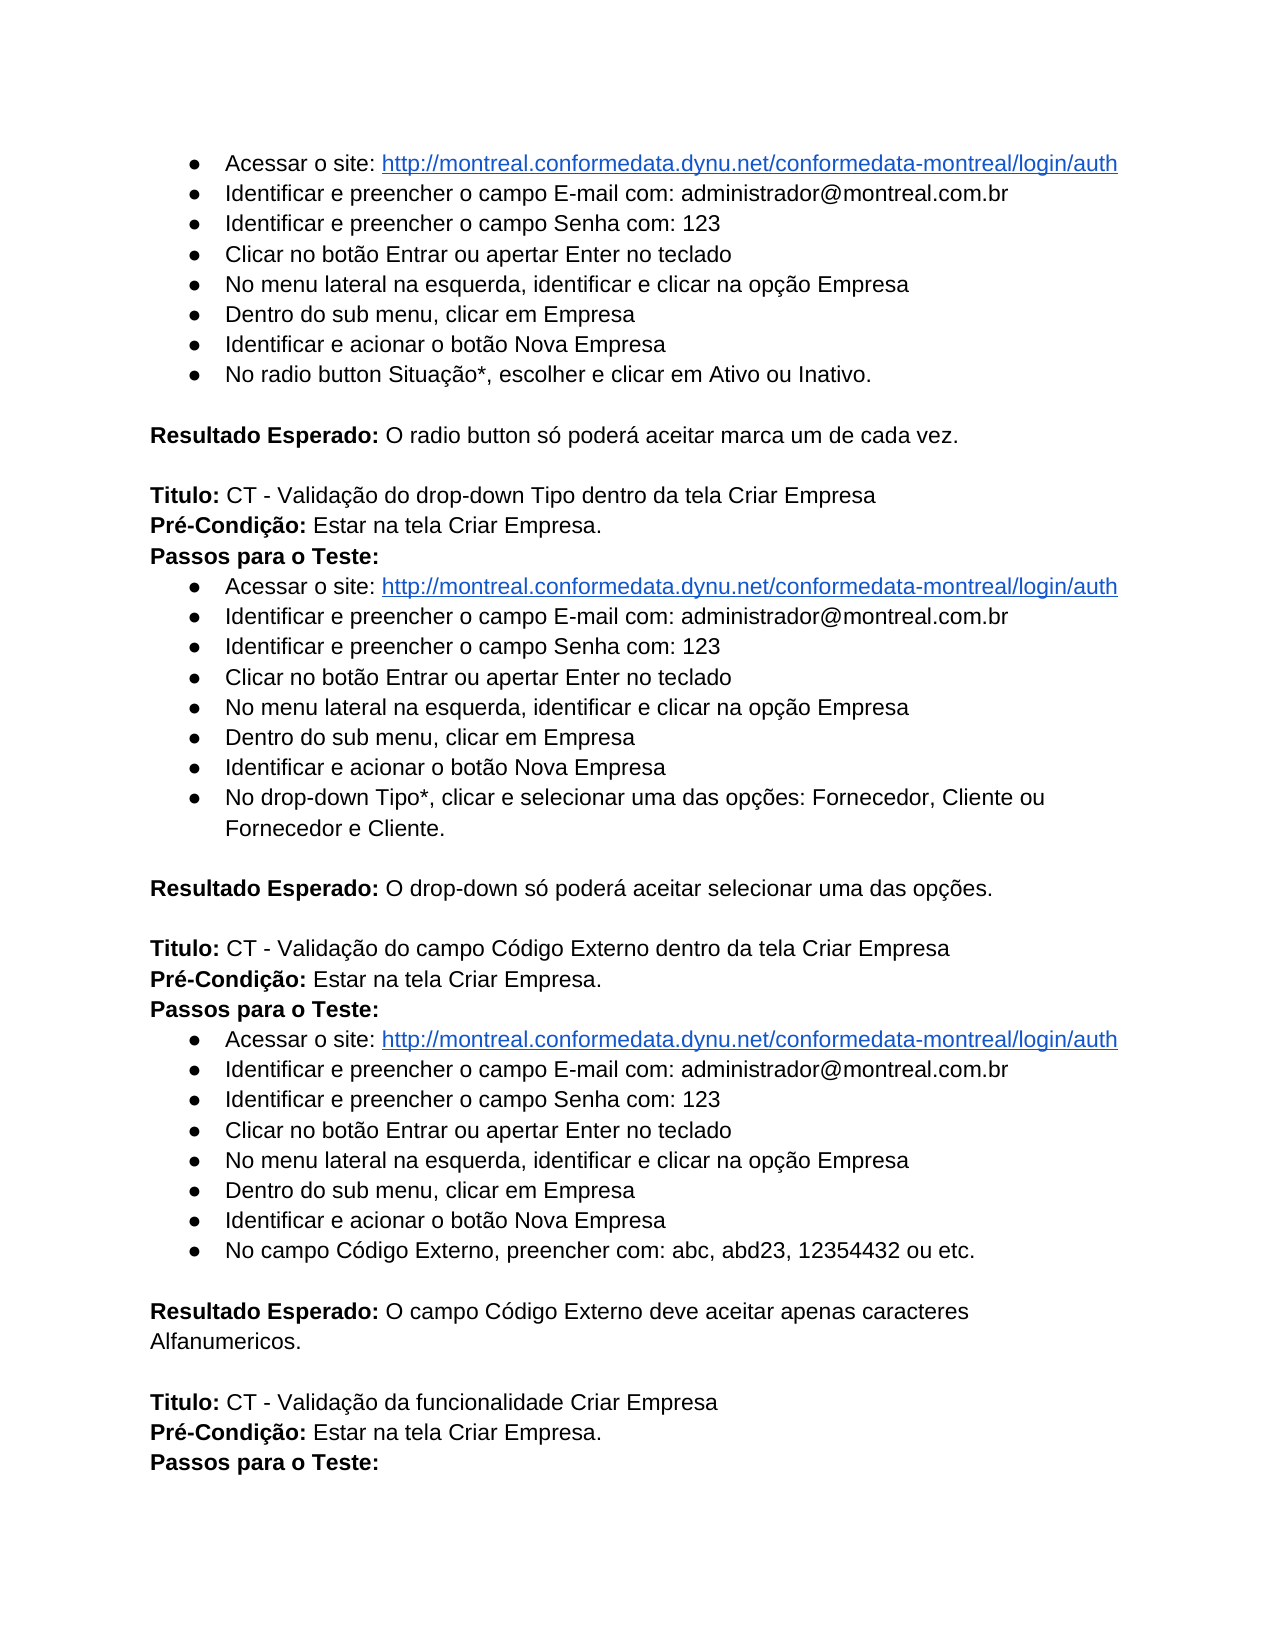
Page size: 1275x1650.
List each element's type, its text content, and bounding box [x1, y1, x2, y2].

list No menu lateral na esquerda, identificar e clicar na opção Empresa [187, 694, 1125, 720]
text Titulo: CT - Validação da funcionalidade Criar Empresa [150, 1388, 1125, 1415]
text Titulo: CT - Validação do drop-down Tipo dentro da tela Criar Empresa [150, 482, 1125, 509]
text Resultado Esperado: O drop-down só poderá aceitar selecionar uma das opções. [150, 875, 1125, 901]
list Clicar no botão Entrar ou apertar Enter no teclado [187, 1117, 1125, 1143]
text Pré-Condição: Estar na tela Criar Empresa. [150, 1419, 1125, 1445]
list No menu lateral na esquerda, identificar e clicar na opção Empresa [187, 271, 1125, 297]
list Identificar e acionar o botão Nova Empresa [187, 331, 1125, 358]
list Identificar e acionar o botão Nova Empresa [187, 1207, 1125, 1234]
list Identificar e preencher o campo Senha com: 123 [187, 210, 1125, 237]
list Dentro do sub menu, clicar em Empresa [187, 1177, 1125, 1203]
list Clicar no botão Entrar ou apertar Enter no teclado [187, 241, 1125, 267]
text Pré-Condição: Estar na tela Criar Empresa. [150, 512, 1125, 539]
list No campo Código Externo, preencher com: abc, abd23, 12354432 ou etc. [187, 1237, 1125, 1264]
text Titulo: CT - Validação do campo Código Externo dentro da tela Criar Empresa [150, 935, 1125, 962]
list Identificar e acionar o botão Nova Empresa [187, 754, 1125, 781]
list Identificar e preencher o campo Senha com: 123 [187, 1086, 1125, 1113]
list Dentro do sub menu, clicar em Empresa [187, 724, 1125, 750]
text Resultado Esperado: O radio button só poderá aceitar marca um de cada vez. [150, 422, 1125, 448]
text Passos para o Teste: [150, 1449, 1125, 1475]
list Dentro do sub menu, clicar em Empresa [187, 301, 1125, 327]
list Identificar e preencher o campo E-mail com: administrador@montreal.com.br [187, 1056, 1125, 1083]
list Acessar o site: http://montreal.conformedata.dynu.net/conformedata-montreal/login/auth [187, 573, 1125, 599]
list Acessar o site: http://montreal.conformedata.dynu.net/conformedata-montreal/login/auth [187, 150, 1125, 176]
list No menu lateral na esquerda, identificar e clicar na opção Empresa [187, 1147, 1125, 1173]
text Resultado Esperado: O campo Código Externo deve aceitar apenas caracteres Alfanumericos. [150, 1298, 1125, 1354]
list Identificar e preencher o campo E-mail com: administrador@montreal.com.br [187, 603, 1125, 629]
text Pré-Condição: Estar na tela Criar Empresa. [150, 966, 1125, 992]
list No drop-down Tipo*, clicar e selecionar uma das opções: Fornecedor, Cliente ou Fornecedor e Cliente. [187, 784, 1125, 841]
list No radio button Situação*, escolher e clicar em Ativo ou Inativo. [187, 361, 1125, 388]
list Clicar no botão Entrar ou apertar Enter no teclado [187, 663, 1125, 690]
list Identificar e preencher o campo Senha com: 123 [187, 633, 1125, 660]
text Passos para o Teste: [150, 996, 1125, 1022]
list Identificar e preencher o campo E-mail com: administrador@montreal.com.br [187, 180, 1125, 207]
list Acessar o site: http://montreal.conformedata.dynu.net/conformedata-montreal/login/auth [187, 1026, 1125, 1052]
text Passos para o Teste: [150, 543, 1125, 569]
